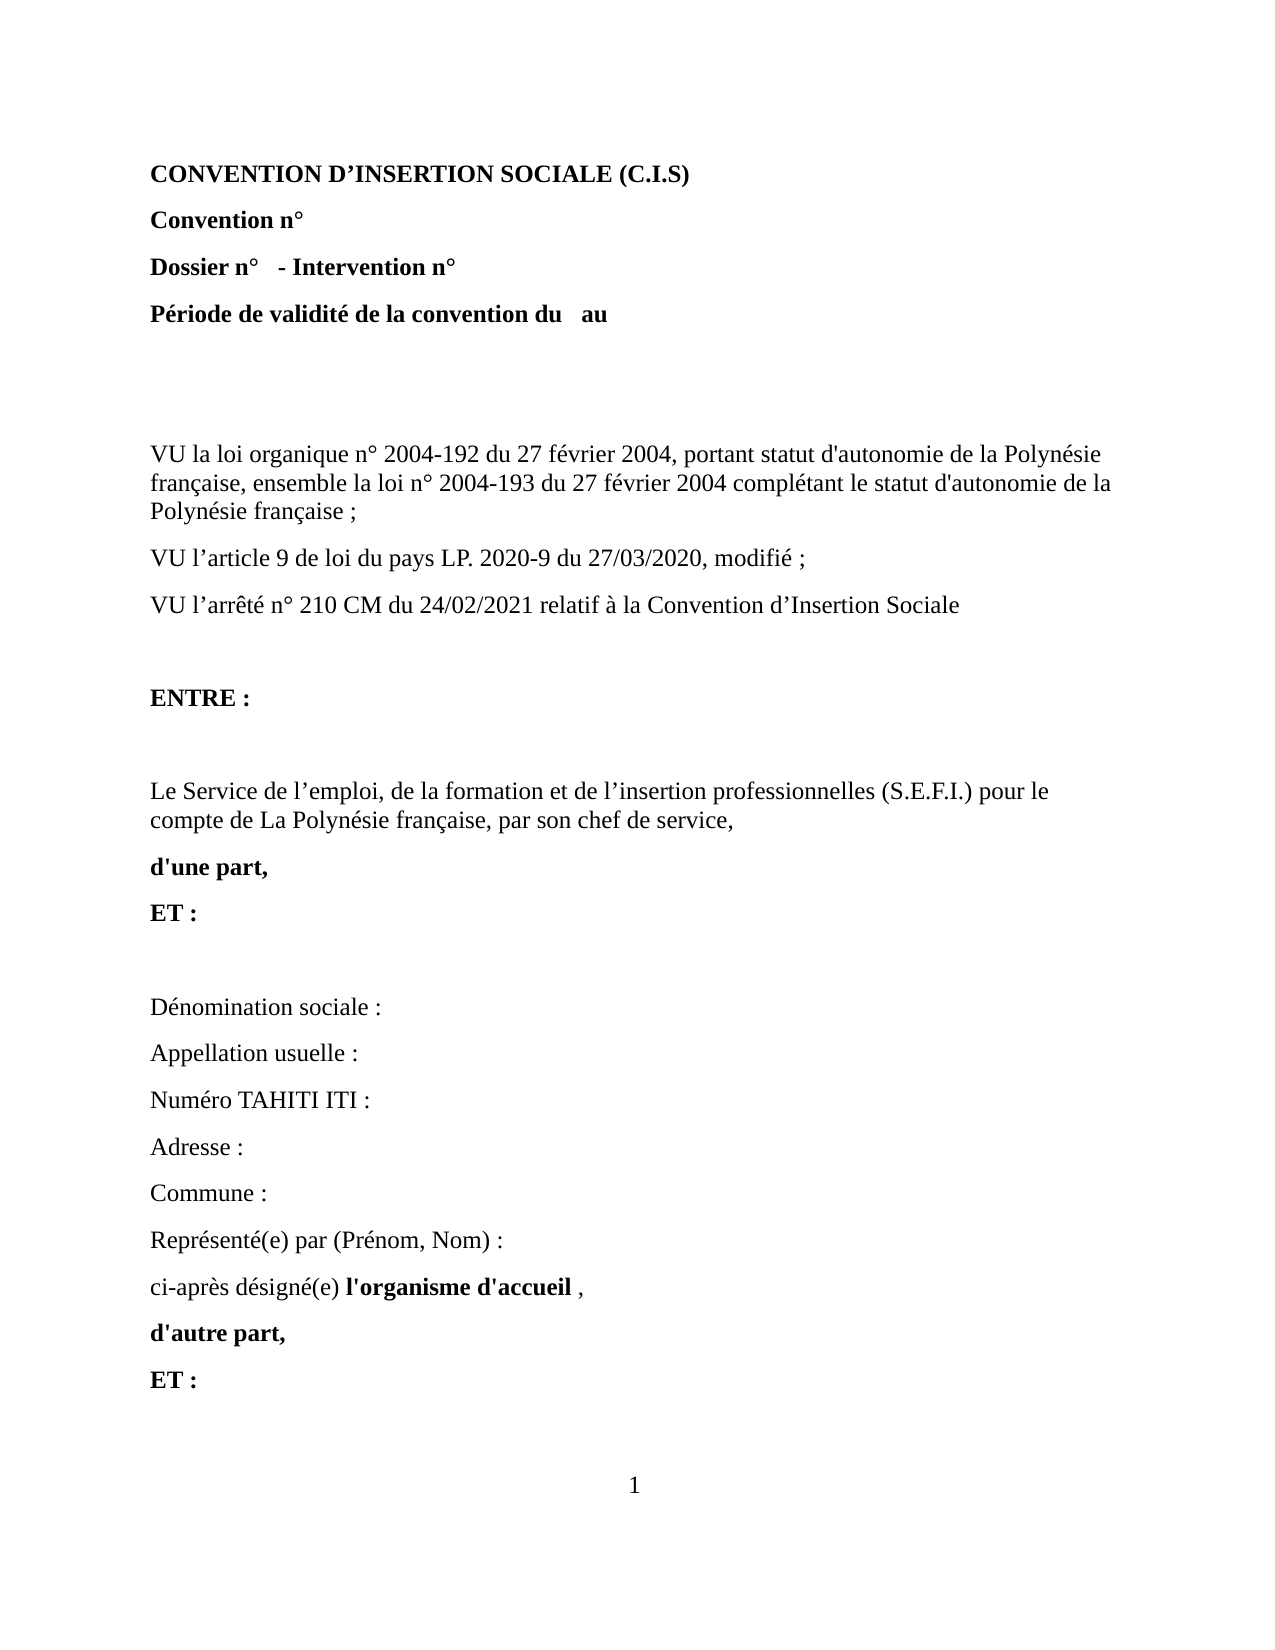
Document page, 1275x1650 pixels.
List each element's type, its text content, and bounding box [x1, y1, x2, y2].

text Représenté(e) par (Prénom, Nom) : [150, 1225, 1125, 1254]
text VU l’arrêté n° 210 CM du 24/02/2021 relatif à la Convention d’Insertion Sociale [150, 590, 1125, 618]
text VU la loi organique n° 2004-192 du 27 février 2004, portant statut d'autonomie de la Polynésie française, ensemble la loi n° 2004-193 du 27 février 2004 complétant le statut d'autonomie de la Polynésie française ; [150, 439, 1125, 525]
text ci-après désigné(e) l'organisme d'accueil , [150, 1272, 1125, 1301]
text ​ [150, 945, 1125, 974]
text ET : [150, 1365, 1125, 1394]
text Adresse : [150, 1132, 1125, 1161]
text ET : [150, 898, 1125, 927]
text ​ [150, 346, 1125, 374]
text Appellation usuelle : [150, 1038, 1125, 1067]
text Commune : [150, 1178, 1125, 1207]
text VU l’article 9 de loi du pays LP. 2020-9 du 27/03/2020, modifié ; [150, 543, 1125, 572]
text d'autre part, [150, 1318, 1125, 1347]
text ​ [150, 392, 1125, 421]
text ENTRE : [150, 683, 1125, 712]
text Numéro TAHITI ITI : [150, 1085, 1125, 1114]
text Le Service de l’emploi, de la formation et de l’insertion professionnelles (S.E.F.I.) pour le compte de La Polynésie française, par son chef de service, [150, 776, 1125, 834]
text Convention n° [150, 206, 1125, 234]
text CONVENTION D’INSERTION SOCIALE (C.I.S) [150, 159, 1125, 188]
text ​ [150, 636, 1125, 665]
text d'une part, [150, 852, 1125, 881]
text Dossier n° - Intervention n° [150, 252, 1125, 281]
text Dénomination sociale : [150, 992, 1125, 1021]
text Période de validité de la convention du au [150, 299, 1125, 328]
text ​ [150, 730, 1125, 758]
